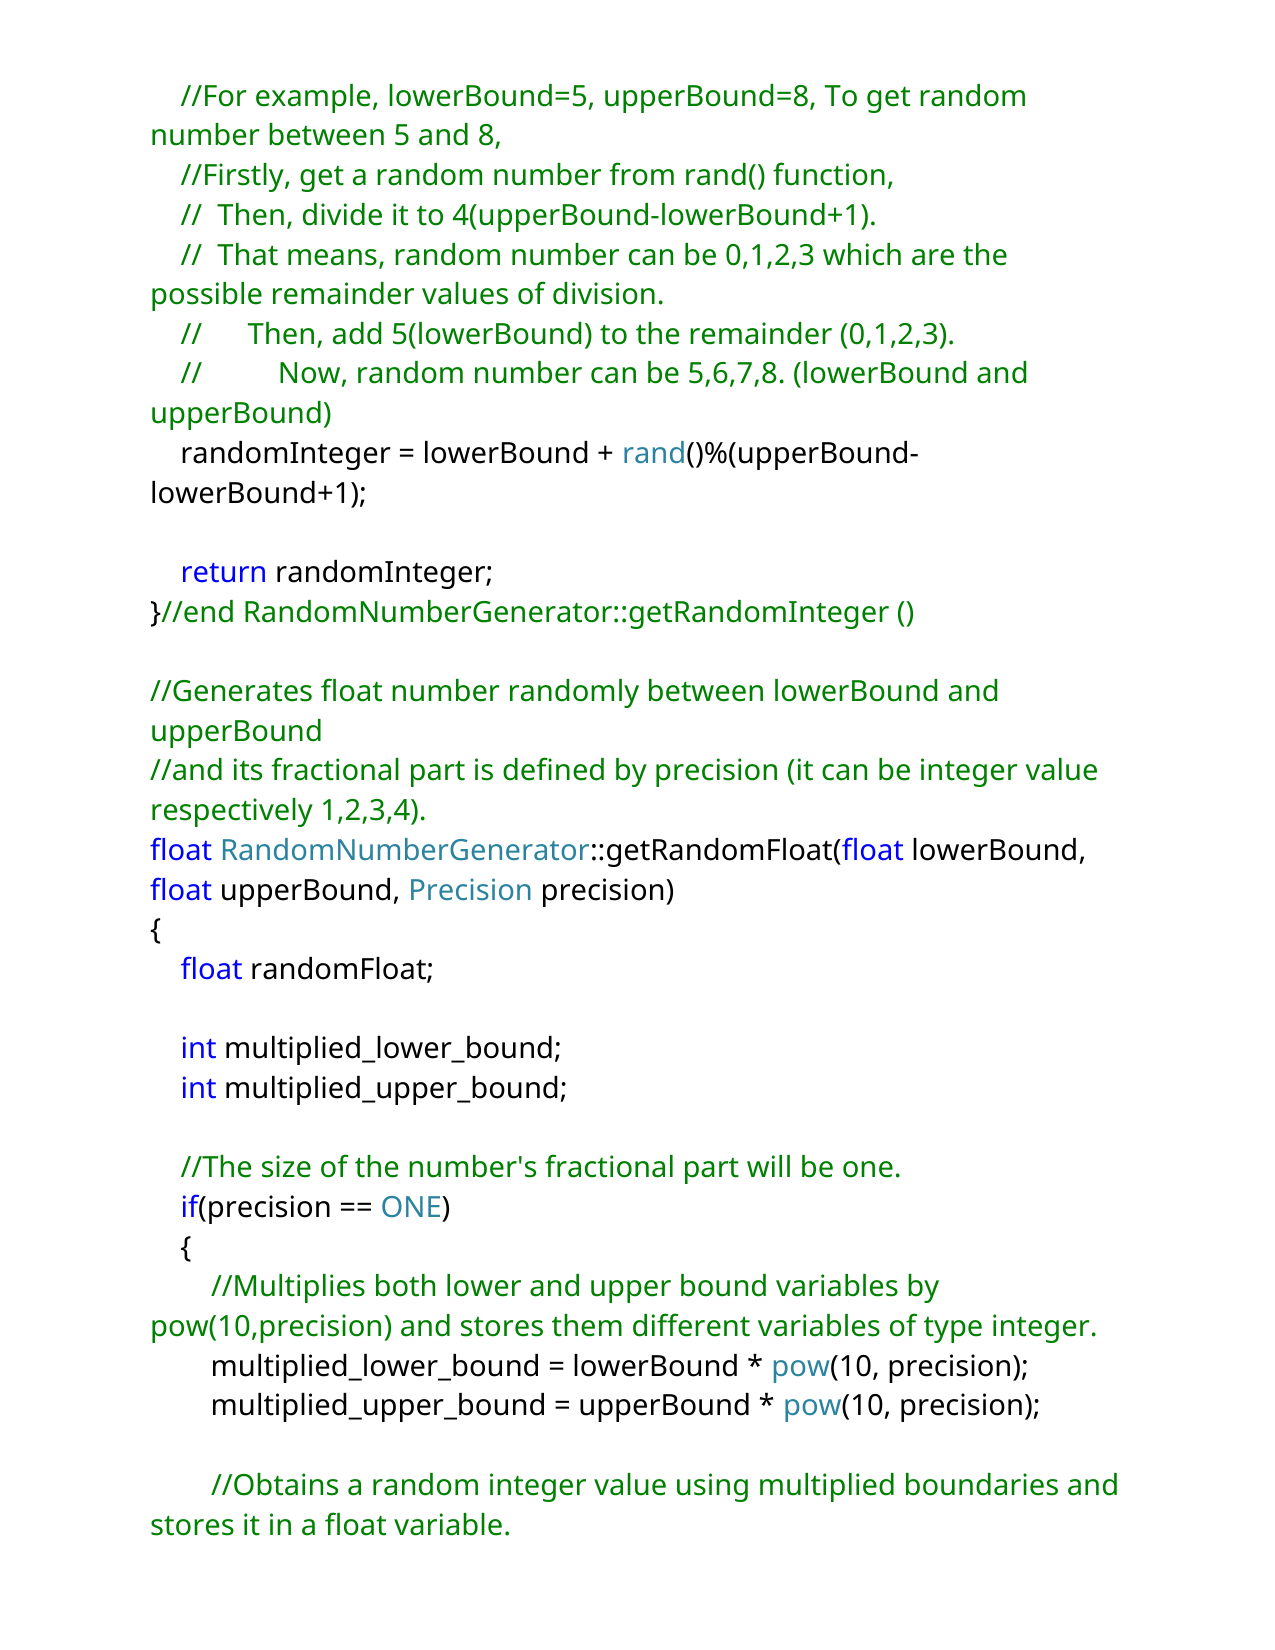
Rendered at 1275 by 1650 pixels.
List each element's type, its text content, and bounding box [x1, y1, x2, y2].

text { [150, 1226, 1125, 1266]
text return randomInteger; [150, 551, 1125, 591]
text randomInteger = lowerBound + rand()%(upperBound-lowerBound+1); [150, 432, 1125, 512]
text }//end RandomNumberGenerator::getRandomInteger () [150, 591, 1125, 631]
text // Now, random number can be 5,6,7,8. (lowerBound and upperBound) [150, 353, 1125, 432]
text int multiplied_lower_bound; [150, 1027, 1125, 1067]
text // Then, divide it to 4(upperBound-lowerBound+1). [150, 194, 1125, 234]
text //Obtains a random integer value using multiplied boundaries and stores it in a float variable. [150, 1464, 1125, 1543]
text int multiplied_upper_bound; [150, 1067, 1125, 1107]
text //The size of the number's fractional part will be one. [150, 1147, 1125, 1186]
text //Firstly, get a random number from rand() function, [150, 154, 1125, 194]
text //For example, lowerBound=5, upperBound=8, To get random number between 5 and 8, [150, 75, 1125, 154]
text // Then, add 5(lowerBound) to the remainder (0,1,2,3). [150, 313, 1125, 353]
text float RandomNumberGenerator::getRandomFloat(float lowerBound, float upperBound, Precision precision) [150, 829, 1125, 908]
text //Multiplies both lower and upper bound variables by pow(10,precision) and stores them different variables of type integer. [150, 1266, 1125, 1345]
text //and its fractional part is defined by precision (it can be integer value respectively 1,2,3,4). [150, 750, 1125, 829]
text float randomFloat; [150, 948, 1125, 988]
text { [150, 908, 1125, 948]
text // That means, random number can be 0,1,2,3 which are the possible remainder values of division. [150, 234, 1125, 313]
text //Generates float number randomly between lowerBound and upperBound [150, 670, 1125, 750]
text if(precision == ONE) [150, 1186, 1125, 1226]
text multiplied_lower_bound = lowerBound * pow(10, precision); [150, 1345, 1125, 1385]
text multiplied_upper_bound = upperBound * pow(10, precision); [150, 1385, 1125, 1424]
